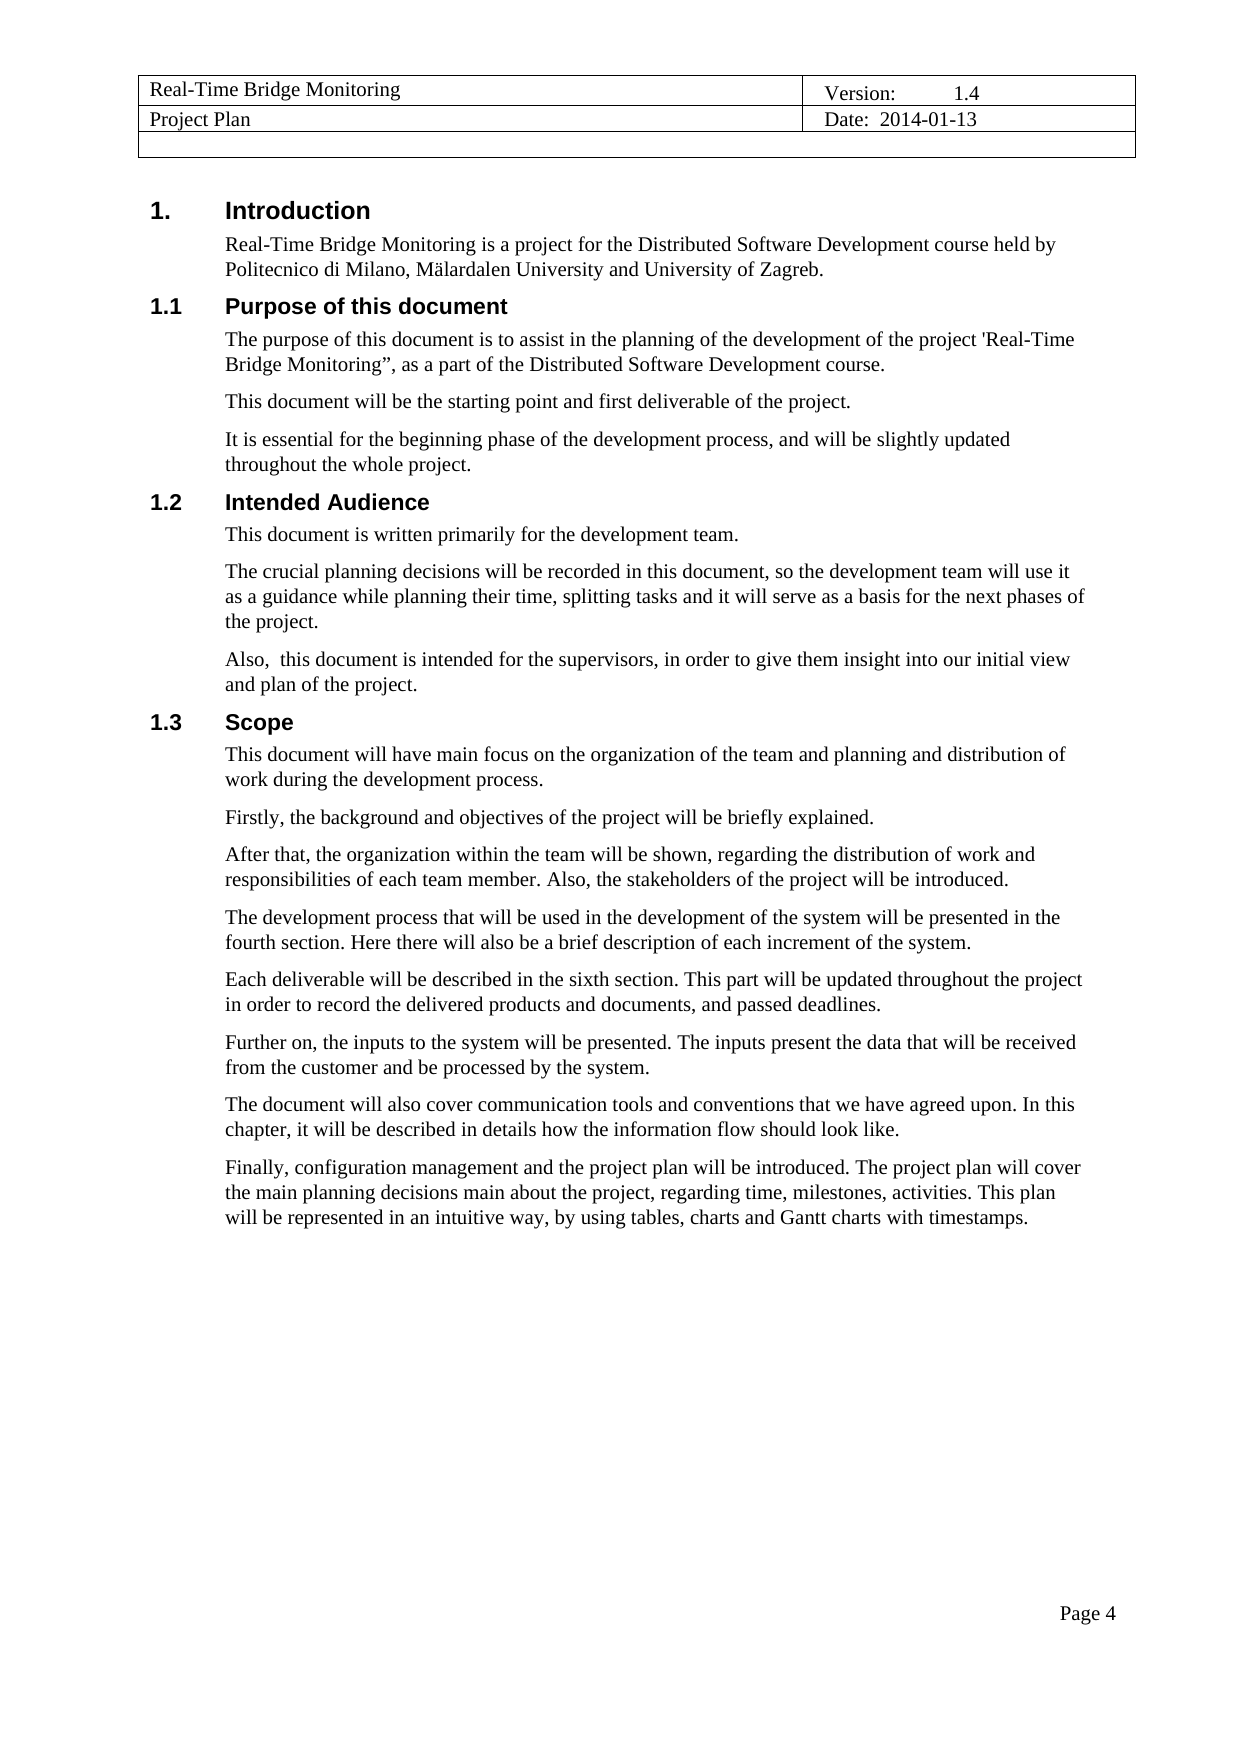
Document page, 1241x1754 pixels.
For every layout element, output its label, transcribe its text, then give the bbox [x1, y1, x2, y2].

text Each deliverable will be described in the sixth section. This part will be updated throughout the project in order to record the delivered products and documents, and passed deadlines. [225, 966, 1090, 1016]
text The document will also cover communication tools and conventions that we have agreed upon. In this chapter, it will be described in details how the information flow should look like. [225, 1091, 1090, 1141]
text The development process that will be used in the development of the system will be presented in the fourth section. Here there will also be a brief description of each increment of the system. [225, 904, 1090, 954]
text Further on, the inputs to the system will be presented. The inputs present the data that will be received from the customer and be processed by the system. [225, 1029, 1090, 1079]
text Firstly, the background and objectives of the project will be briefly explained. [225, 804, 1090, 829]
subtitle Scope [150, 708, 1090, 735]
text After that, the organization within the team will be shown, regarding the distribution of work and responsibilities of each team member. Also, the stakeholders of the project will be introduced. [225, 841, 1090, 891]
subtitle Introduction [150, 196, 1090, 224]
text Also, this document is intended for the supervisors, in order to give them insight into our initial view and plan of the project. [225, 646, 1090, 696]
text Real-Time Bridge Monitoring is a project for the Distributed Software Development course held by Politecnico di Milano, Mälardalen University and University of Zagreb. [225, 231, 1090, 281]
subtitle Intended Audience [150, 488, 1090, 515]
text The crucial planning decisions will be recorded in this document, so the development team will use it as a guidance while planning their time, splitting tasks and it will serve as a basis for the next phases of the project. [225, 558, 1090, 633]
text It is essential for the beginning phase of the development process, and will be slightly updated throughout the whole project. [225, 426, 1090, 476]
text This document will have main focus on the organization of the team and planning and distribution of work during the development process. [225, 741, 1090, 791]
text This document will be the starting point and first deliverable of the project. [225, 388, 1090, 413]
subtitle Purpose of this document [150, 293, 1090, 320]
text The purpose of this document is to assist in the planning of the development of the project 'Real-Time Bridge Monitoring”, as a part of the Distributed Software Development course. [225, 326, 1090, 376]
text Finally, configuration management and the project plan will be introduced. The project plan will cover the main planning decisions main about the project, regarding time, milestones, activities. This plan will be represented in an intuitive way, by using tables, charts and Gantt charts with timestamps. [225, 1154, 1090, 1229]
text This document is written primarily for the development team. [225, 521, 1090, 546]
